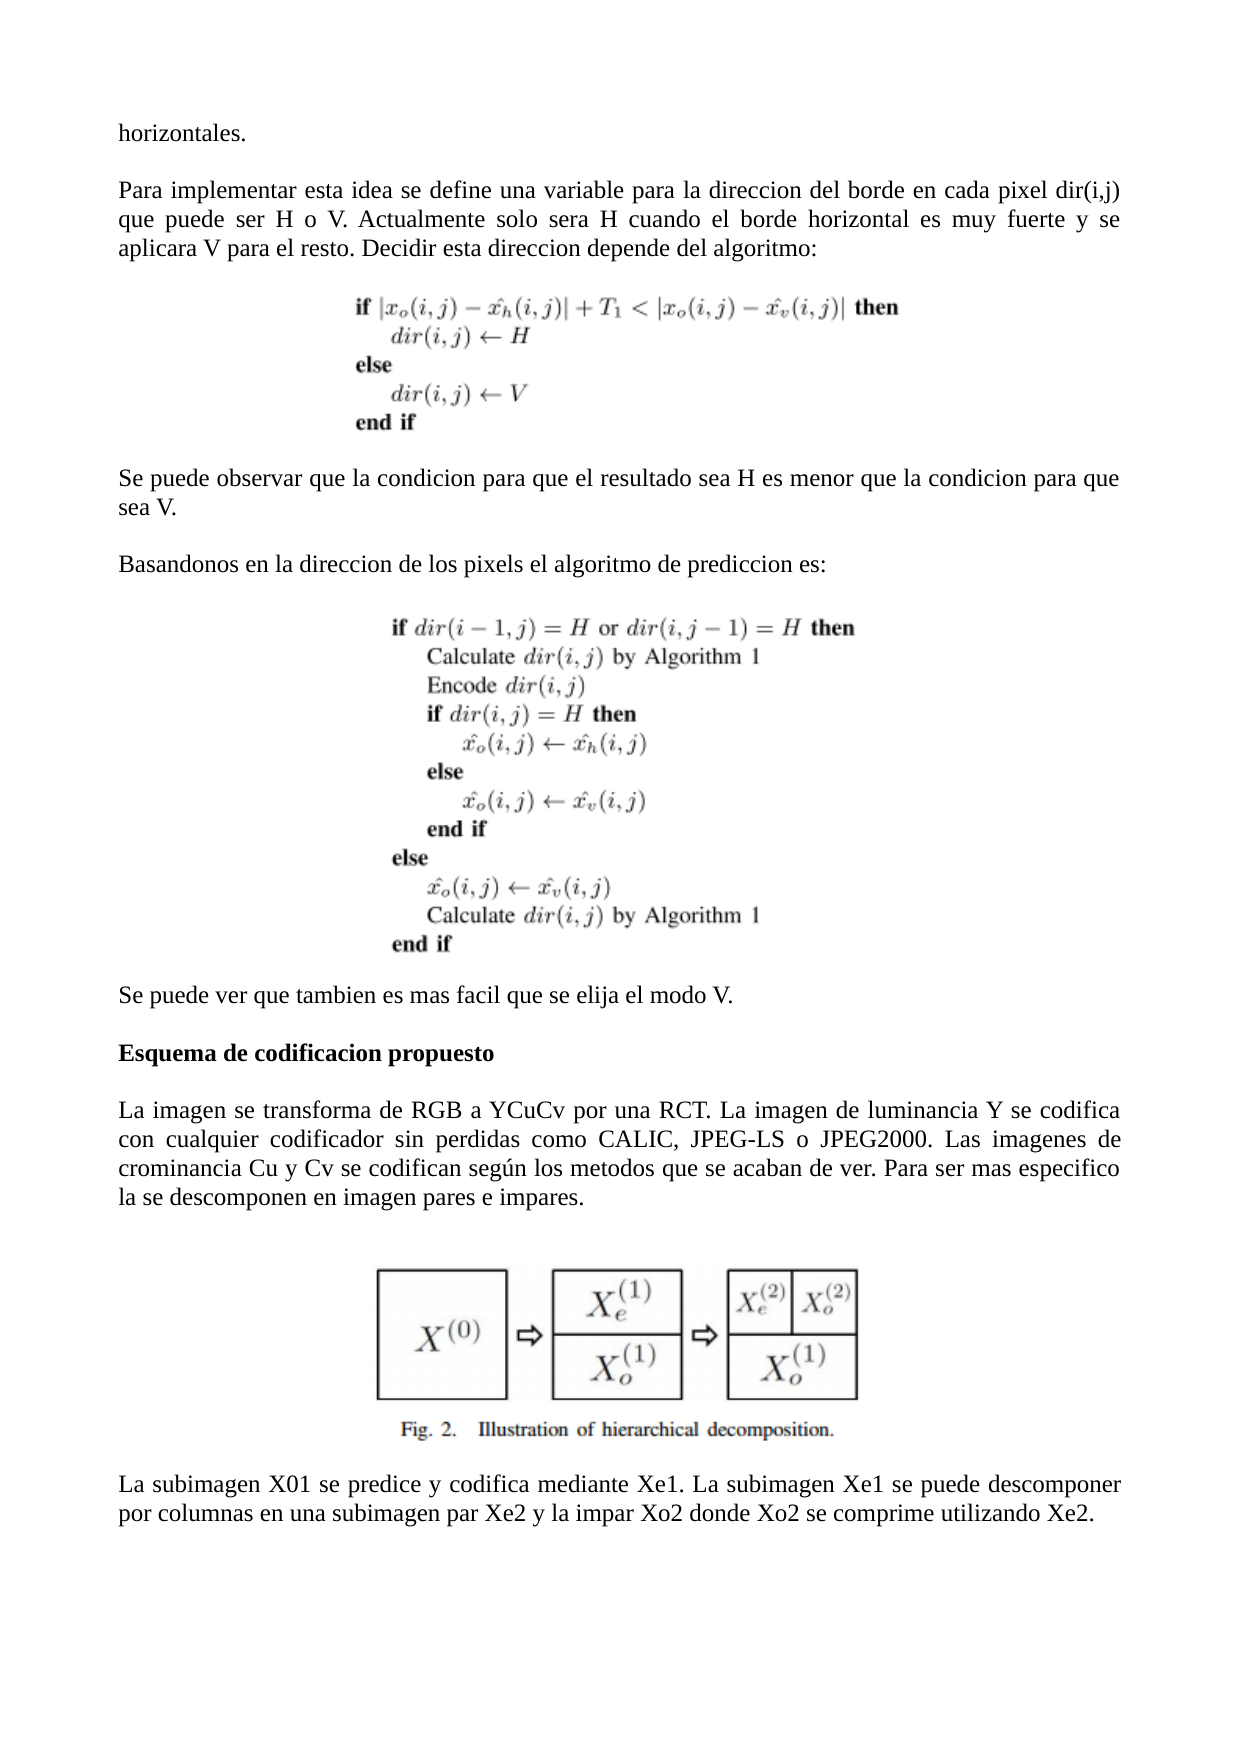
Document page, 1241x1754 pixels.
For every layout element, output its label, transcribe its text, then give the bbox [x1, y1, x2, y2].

text horizontales. [118, 118, 1122, 147]
picture [373, 606, 867, 954]
text Esquema de codificacion propuesto [118, 1038, 1122, 1067]
text La imagen se transforma de RGB a YCuCv por una RCT. La imagen de luminancia Y se codifica con cualquier codificador sin perdidas como CALIC, JPEG-LS o JPEG2000. Las imagenes de crominancia Cu y Cv se codifican según los metodos que se acaban de ver. Para ser mas especifico la se descomponen en imagen pares e impares. [118, 1096, 1122, 1211]
text Se puede observar que la condicion para que el resultado sea H es menor que la condicion para que sea V. [118, 463, 1122, 521]
picture [338, 290, 902, 433]
text Se puede ver que tambien es mas facil que se elija el modo V. [118, 981, 1122, 1009]
text Para implementar esta idea se define una variable para la direccion del borde en cada pixel dir(i,j) que puede ser H o V. Actualmente solo sera H cuando el borde horizontal es muy fuerte y se aplicara V para el resto. Decidir esta direccion depende del algoritmo: [118, 176, 1122, 262]
text La subimagen X01 se predice y codifica mediante Xe1. La subimagen Xe1 se puede descomponer por columnas en una subimagen par Xe2 y la impar Xo2 donde Xo2 se comprime utilizando Xe2. [118, 1469, 1122, 1527]
picture [363, 1239, 877, 1455]
text Basandonos en la direccion de los pixels el algoritmo de prediccion es: [118, 549, 1122, 578]
